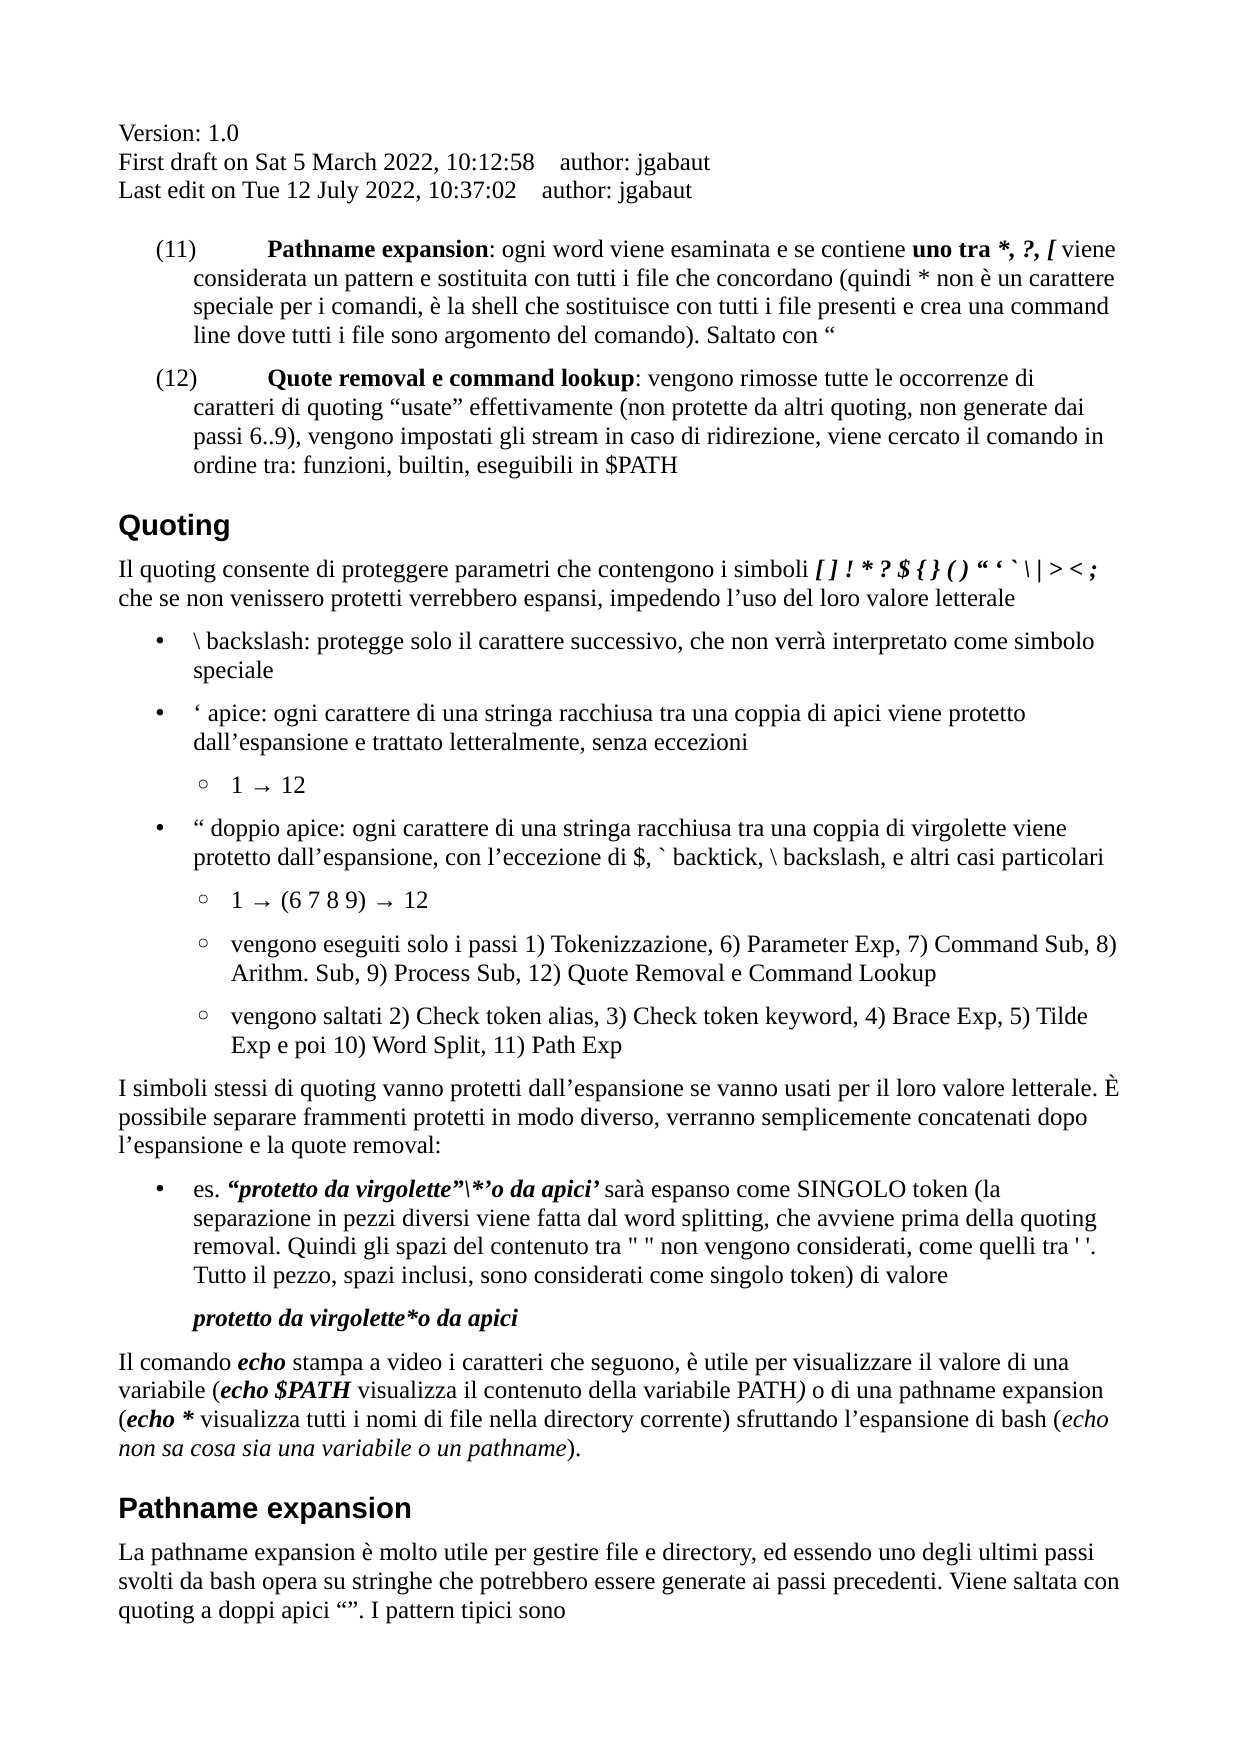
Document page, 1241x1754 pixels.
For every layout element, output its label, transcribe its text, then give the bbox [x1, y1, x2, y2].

list Pathname expansion: ogni word viene esaminata e se contiene uno tra *, ?, [ viene considerata un pattern e sostituita con tutti i file che concordano (quindi * non è un carattere speciale per i comandi, è la shell che sostituisce con tutti i file presenti e crea una command line dove tutti i file sono argomento del comando). Saltato con “ [156, 234, 1122, 349]
text La pathname expansion è molto utile per gestire file e directory, ed essendo uno degli ultimi passi svolti da bash opera su stringhe che potrebbero essere generate ai passi precedenti. Viene saltata con quoting a doppi apici “”. I pattern tipici sono [118, 1537, 1122, 1623]
list ‘ apice: ogni carattere di una stringa racchiusa tra una coppia di apici viene protetto dall’espansione e trattato letteralmente, senza eccezioni [156, 698, 1122, 756]
text Il comando echo stampa a video i caratteri che seguono, è utile per visualizzare il valore di una variabile (echo $PATH visualizza il contenuto della variabile PATH) o di una pathname expansion (echo * visualizza tutti i nomi di file nella directory corrente) sfruttando l’espansione di bash (echo non sa cosa sia una variabile o un pathname). [118, 1347, 1122, 1462]
subtitle Quoting [118, 508, 1122, 541]
text Il quoting consente di proteggere parametri che contengono i simboli [ ] ! * ? $ { } ( ) “ ‘ ` \ | > < ; che se non venissero protetti verrebbero espansi, impedendo l’uso del loro valore letterale [118, 554, 1122, 611]
list \ backslash: protegge solo il carattere successivo, che non verrà interpretato come simbolo speciale [156, 626, 1122, 683]
list es. “protetto da virgolette”\*’o da apici’ sarà espanso come SINGOLO token (la separazione in pezzi diversi viene fatta dal word splitting, che avviene prima della quoting removal. Quindi gli spazi del contenuto tra " " non vengono considerati, come quelli tra ' '. Tutto il pezzo, spazi inclusi, sono considerati come singolo token) di valore [156, 1174, 1122, 1289]
list “ doppio apice: ogni carattere di una stringa racchiusa tra una coppia di virgolette viene protetto dall’espansione, con l’eccezione di $, ` backtick, \ backslash, e altri casi particolari [156, 813, 1122, 871]
list vengono saltati 2) Check token alias, 3) Check token keyword, 4) Brace Exp, 5) Tilde Exp e poi 10) Word Split, 11) Path Exp [193, 1001, 1122, 1058]
list Quote removal e command lookup: vengono rimosse tutte le occorrenze di caratteri di quoting “usate” effettivamente (non protette da altri quoting, non generate dai passi 6..9), vengono impostati gli stream in caso di ridirezione, viene cercato il comando in ordine tra: funzioni, builtin, eseguibili in $PATH [156, 363, 1122, 478]
list protetto da virgolette*o da apici [156, 1303, 1122, 1332]
text I simboli stessi di quoting vanno protetti dall’espansione se vanno usati per il loro valore letterale. È possibile separare frammenti protetti in modo diverso, verranno semplicemente concatenati dopo l’espansione e la quote removal: [118, 1073, 1122, 1159]
list 1 → 12 [193, 770, 1122, 799]
subtitle Pathname expansion [118, 1491, 1122, 1525]
list 1 → (6 7 8 9) → 12 [193, 886, 1122, 914]
list vengono eseguiti solo i passi 1) Tokenizzazione, 6) Parameter Exp, 7) Command Sub, 8) Arithm. Sub, 9) Process Sub, 12) Quote Removal e Command Lookup [193, 929, 1122, 986]
